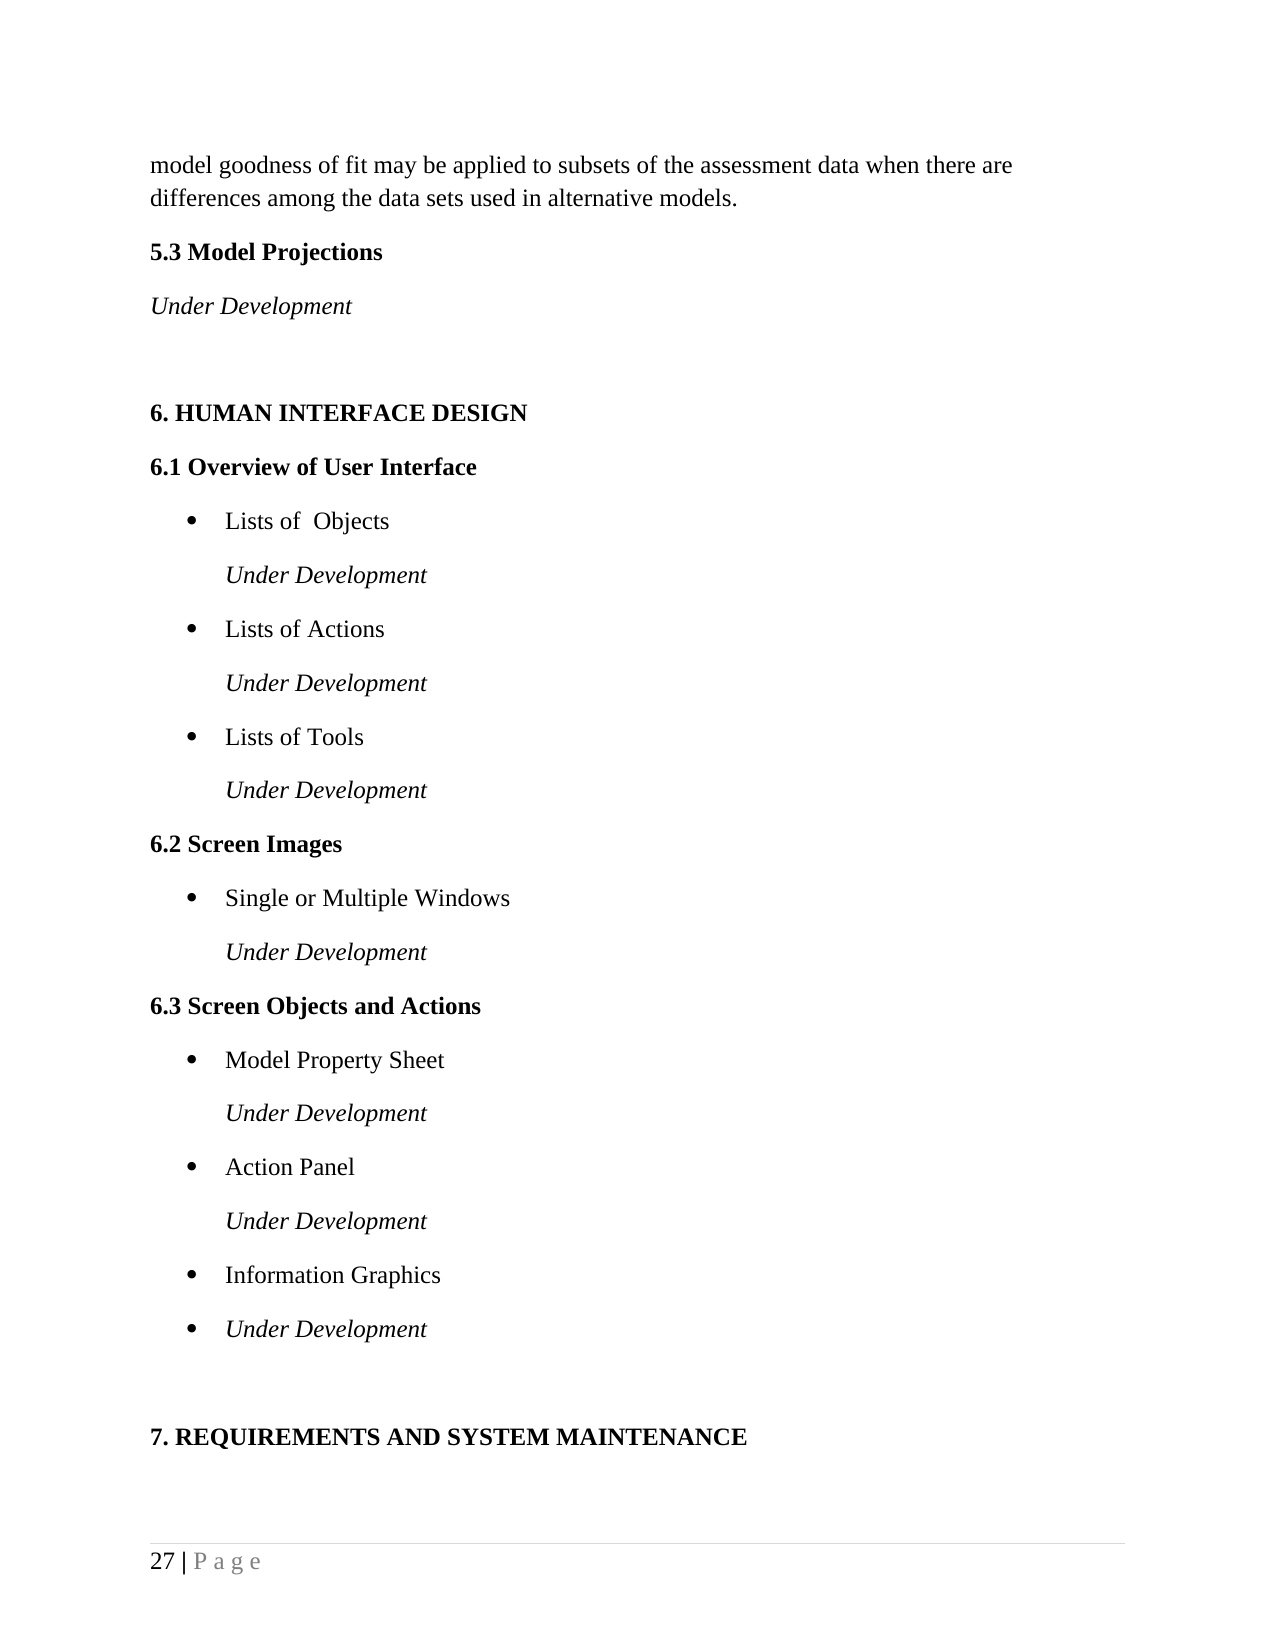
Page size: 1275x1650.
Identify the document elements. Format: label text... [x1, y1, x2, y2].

list Under Development [225, 560, 1125, 589]
text 6. HUMAN INTERFACE DESIGN [150, 398, 1125, 427]
list Under Development [225, 668, 1125, 696]
list Under Development [225, 775, 1125, 804]
text Under Development [150, 291, 1125, 319]
list Lists of Objects [187, 506, 1125, 535]
text 6.2 Screen Images [150, 829, 1125, 858]
text Under Development [150, 937, 1125, 966]
list Single or Multiple Windows [187, 883, 1125, 912]
list Under Development [187, 1314, 1125, 1343]
list Lists of Tools [187, 722, 1125, 750]
text 7. REQUIREMENTS AND SYSTEM MAINTENANCE [150, 1422, 1125, 1450]
list Action Panel [187, 1152, 1125, 1181]
list Under Development [225, 1206, 1125, 1235]
text 6.1 Overview of User Interface [150, 452, 1125, 481]
text model goodness of fit may be applied to subsets of the assessment data when there are differences among the data sets used in alternative models. [150, 150, 1125, 212]
list Lists of Actions [187, 614, 1125, 643]
text 5.3 Model Projections [150, 237, 1125, 266]
list Model Property Sheet [187, 1045, 1125, 1073]
text 6.3 Screen Objects and Actions [150, 991, 1125, 1019]
list Under Development [225, 1098, 1125, 1127]
list Information Graphics [187, 1260, 1125, 1289]
